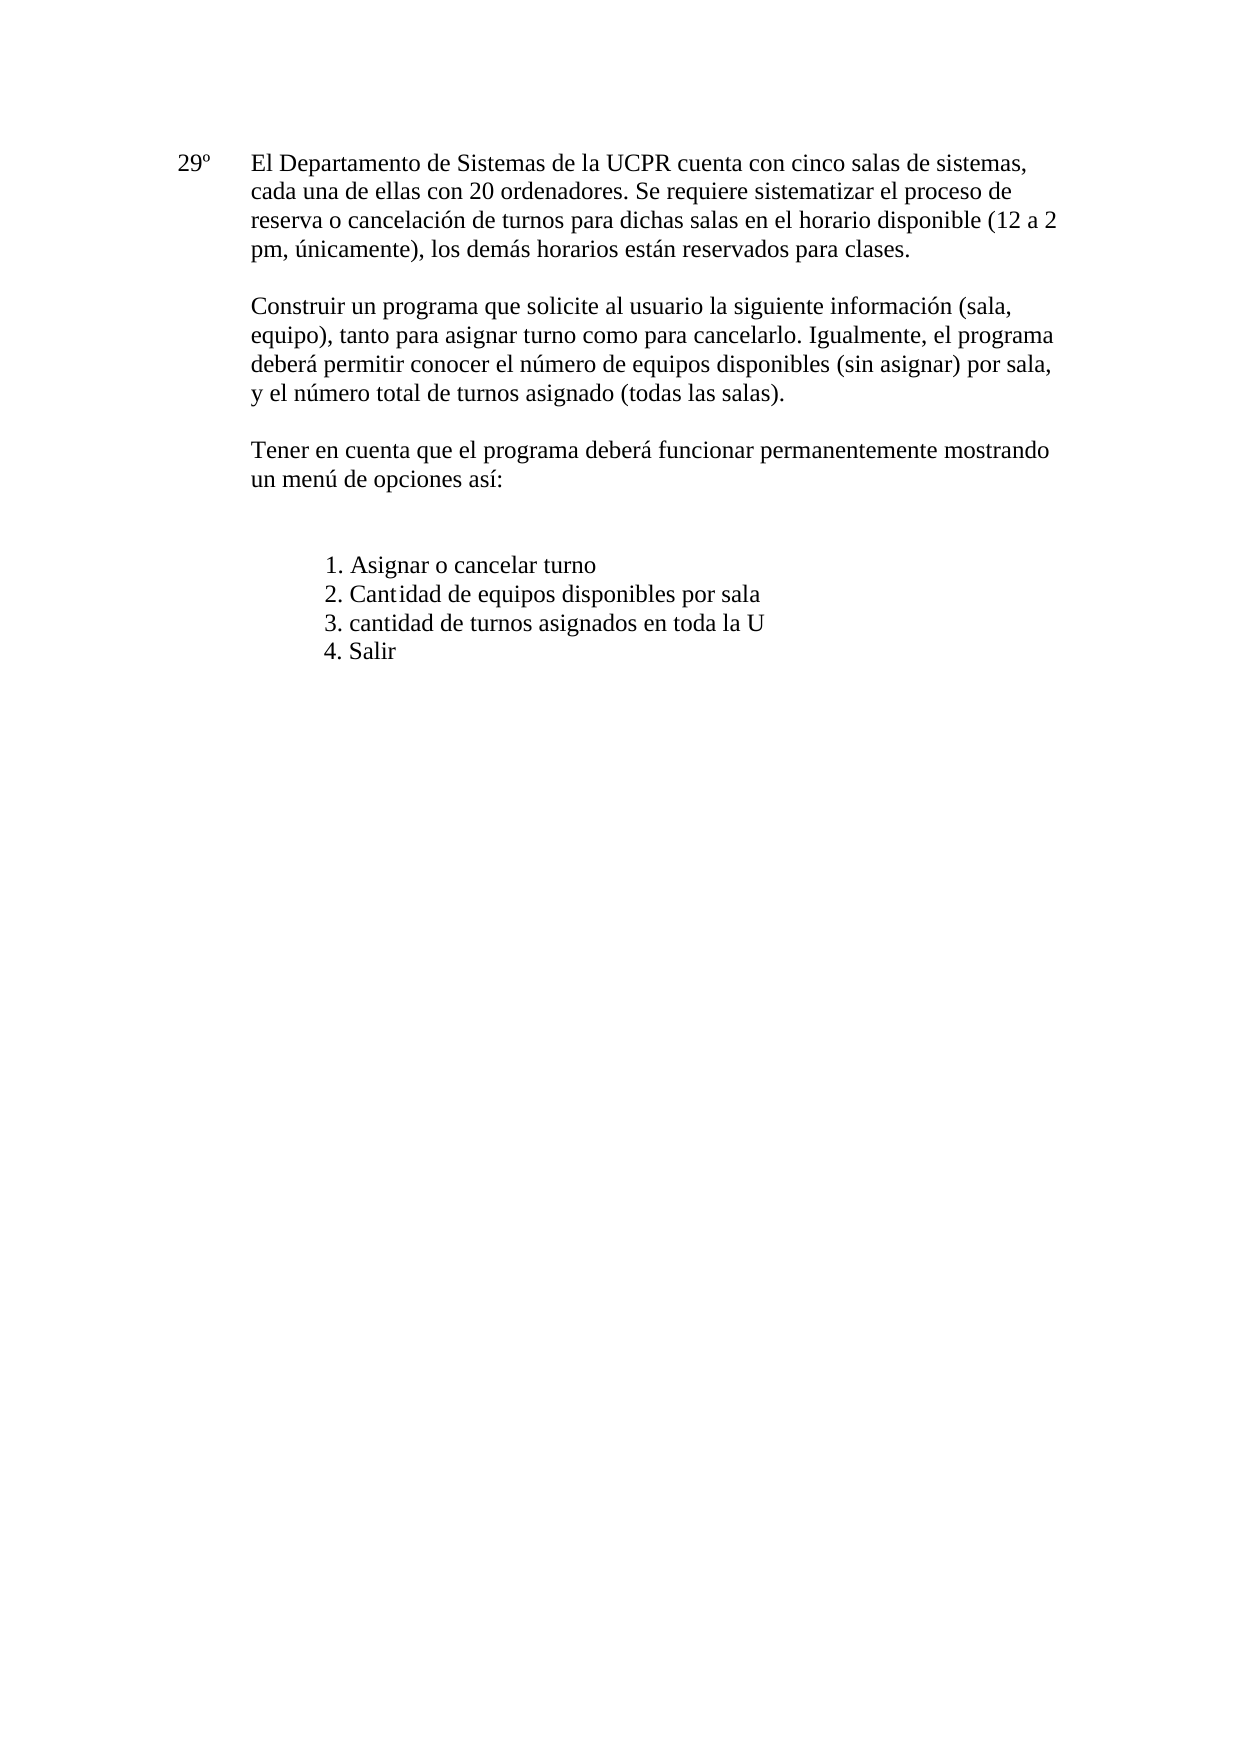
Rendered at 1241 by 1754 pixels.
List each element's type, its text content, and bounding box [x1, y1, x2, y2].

text Tener en cuenta que el programa deberá funcionar permanentemente mostrando un menú de opciones así: [251, 435, 1063, 493]
text Construir un programa que solicite al usuario la siguiente información (sala, equipo), tanto para asignar turno como para cancelarlo. Igualmente, el programa deberá permitir conocer el número de equipos disponibles (sin asignar) por sala, y el número total de turnos asignado (todas las salas). [251, 291, 1063, 406]
text 2. Cant idad de equipos disponibles por sala [324, 579, 1063, 608]
text 4. Salir [323, 636, 1063, 665]
text 29º El Departamento de Sistemas de la UCPR cuenta con cinco salas de sistemas, cada una de ellas con 20 ordenadores. Se requiere sistematizar el proceso de reserva o cancelación de turnos para dichas salas en el horario disponible (12 a 2 pm, únicamente), los demás horarios están reservados para clases. [177, 148, 1063, 263]
text 3. cantidad de turnos asignados en toda la U [324, 608, 1063, 636]
text 1. Asignar o cancelar turno [324, 550, 1063, 579]
